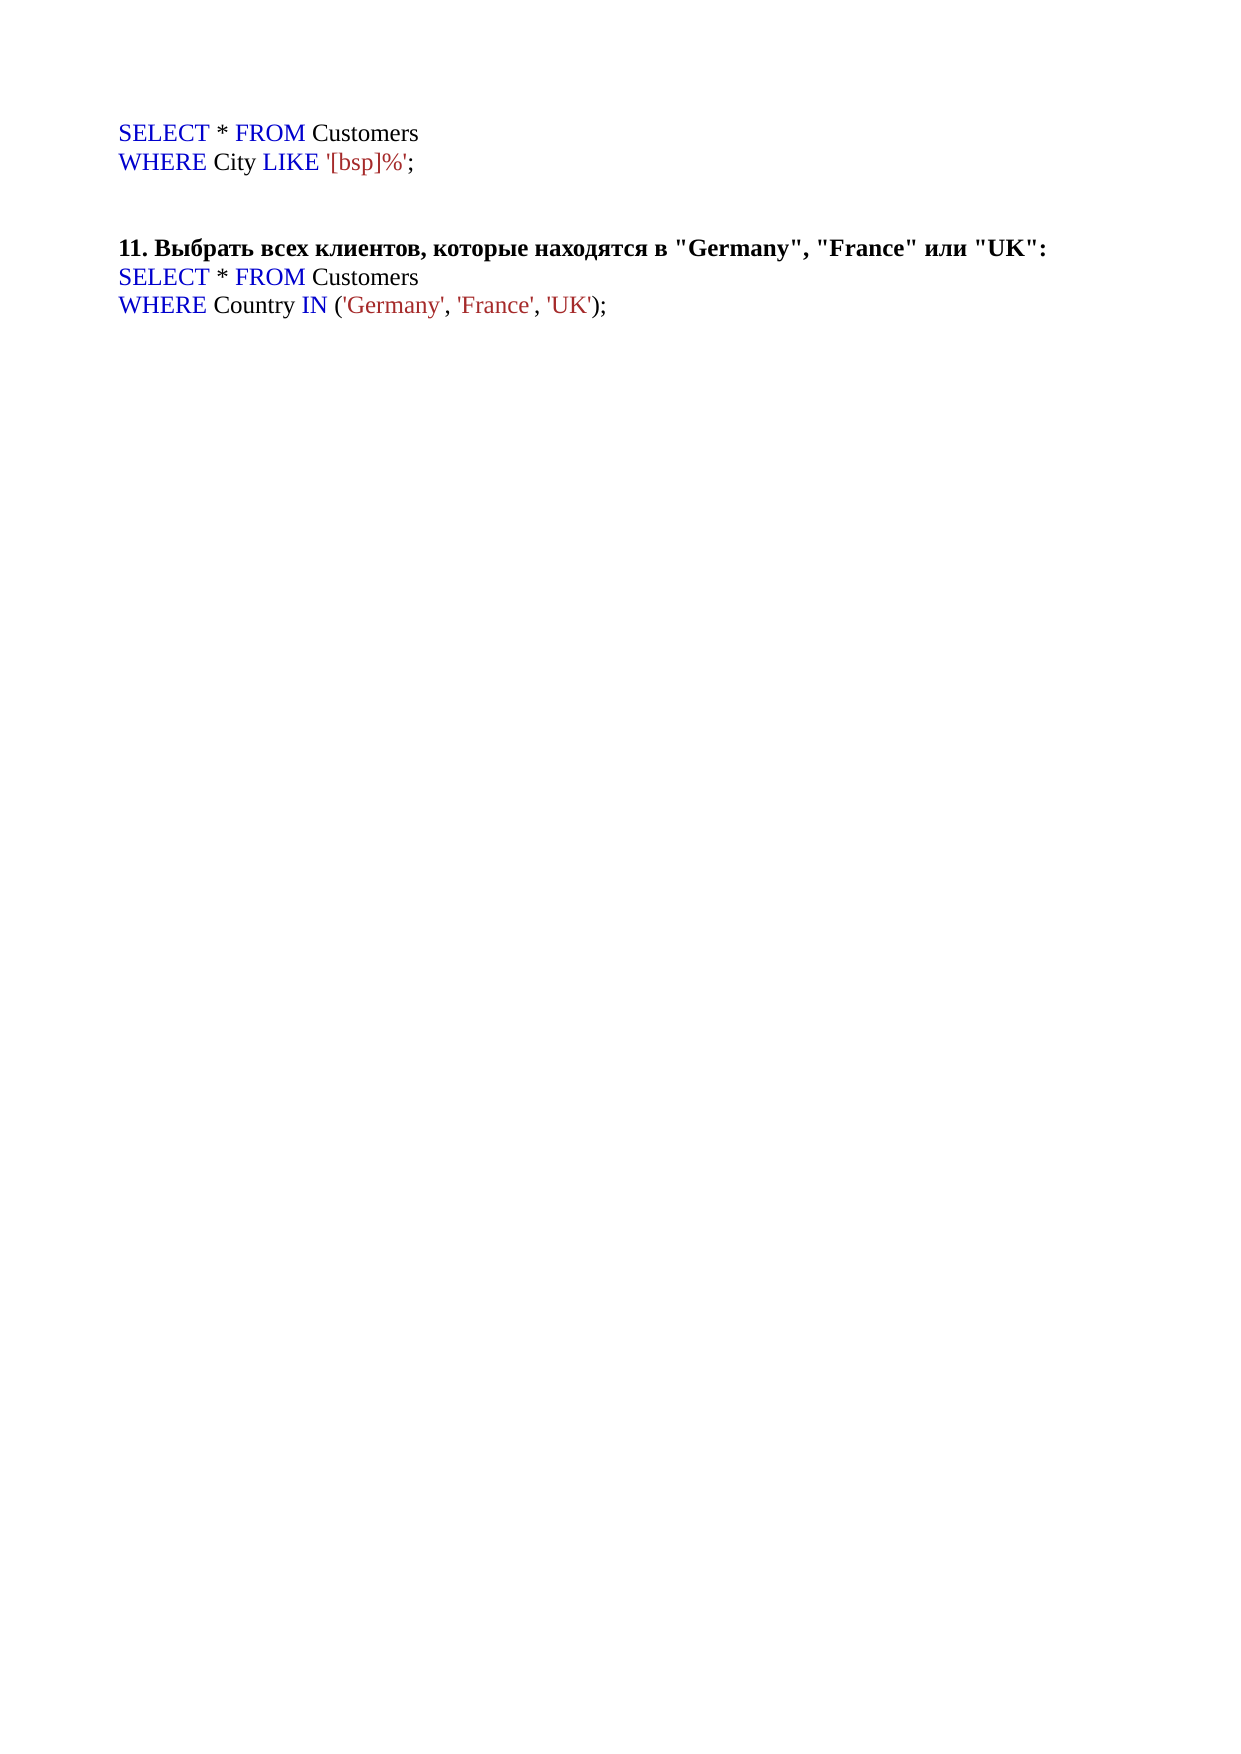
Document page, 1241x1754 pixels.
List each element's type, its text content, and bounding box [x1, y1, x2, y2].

text SELECT * FROM Customers WHERE City LIKE '[bsp]%'; [118, 118, 1122, 176]
text 11. Выбрать всех клиентов, которые находятся в "Germany", "France" или "UK": [118, 233, 1122, 262]
text SELECT * FROM Customers WHERE Country IN ('Germany', 'France', 'UK'); [118, 262, 1122, 319]
